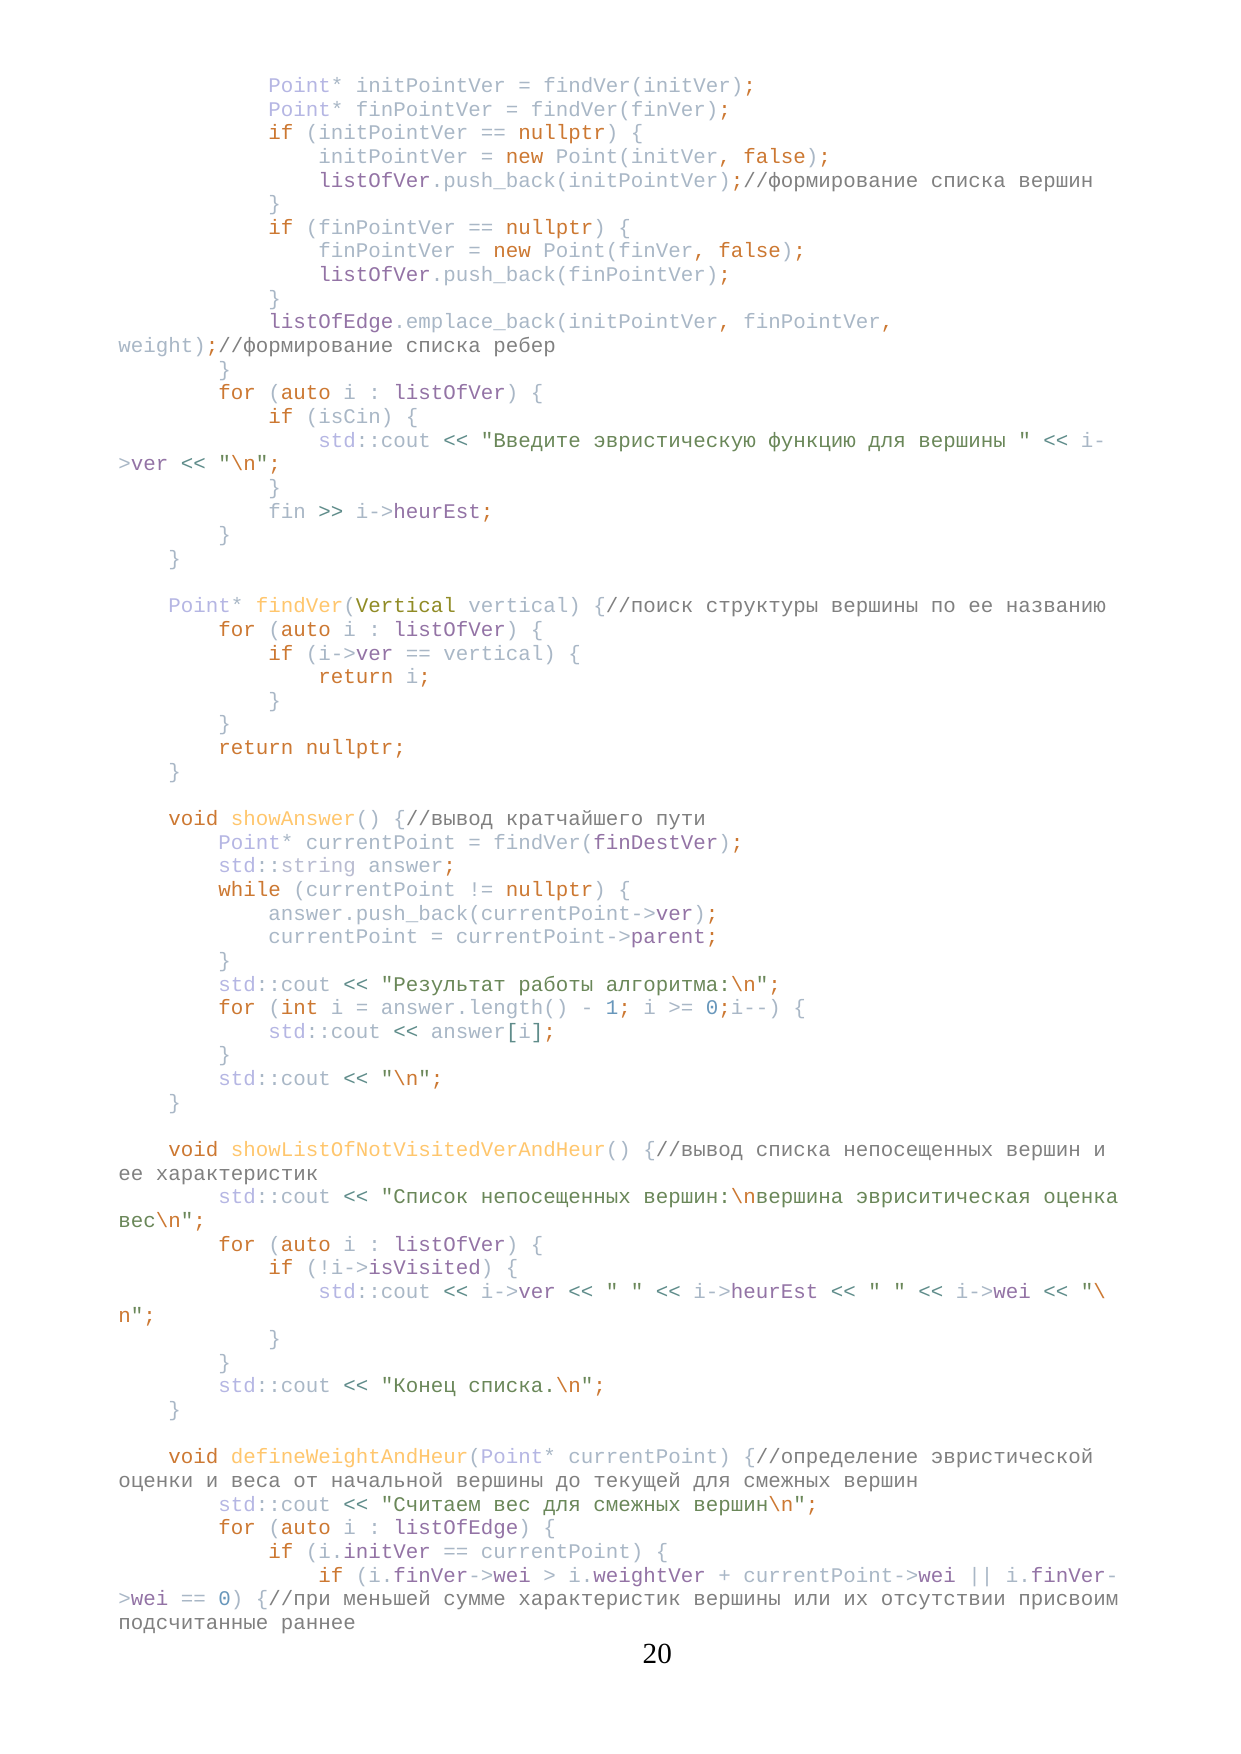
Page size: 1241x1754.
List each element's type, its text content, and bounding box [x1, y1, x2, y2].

text Point* initPointVer = findVer(initVer); Point* finPointVer = findVer(finVer); if (initPointVer == nullptr) { initPointVer = new Point(initVer, false); listOfVer.push_back(initPointVer);//формирование списка вершин } if (finPointVer == nullptr) { finPointVer = new Point(finVer, false); listOfVer.push_back(finPointVer); } listOfEdge.emplace_back(initPointVer, finPointVer, weight);//формирование списка ребер } for (auto i : listOfVer) { if (isCin) { std::cout << "Введите эвристическую функцию для вершины " << i->ver << "\n"; } fin >> i->heurEst; } } Point* findVer(Vertical vertical) {//поиск структуры вершины по ее названию for (auto i : listOfVer) { if (i->ver == vertical) { return i; } } return nullptr; } void showAnswer() {//вывод кратчайшего пути Point* currentPoint = findVer(finDestVer); std::string answer; while (currentPoint != nullptr) { answer.push_back(currentPoint->ver); currentPoint = currentPoint->parent; } std::cout << "Результат работы алгоритма:\n"; for (int i = answer.length() - 1; i >= 0;i--) { std::cout << answer[i]; } std::cout << "\n"; } void showListOfNotVisitedVerAndHeur() {//вывод списка непосещенных вершин и ее характеристик std::cout << "Список непосещенных вершин:\nвершина эвриситическая оценка вес\n"; for (auto i : listOfVer) { if (!i->isVisited) { std::cout << i->ver << " " << i->heurEst << " " << i->wei << "\n"; } } std::cout << "Конец списка.\n"; } void defineWeightAndHeur(Point* currentPoint) {//определение эвристической оценки и веса от начальной вершины до текущей для смежных вершин std::cout << "Считаем вес для смежных вершин\n"; for (auto i : listOfEdge) { if (i.initVer == currentPoint) { if (i.finVer->wei > i.weightVer + currentPoint->wei || i.finVer->wei == 0) {//при меньшей сумме характеристик вершины или их отсутствии присвоим подсчитанные раннее [118, 75, 1122, 1636]
